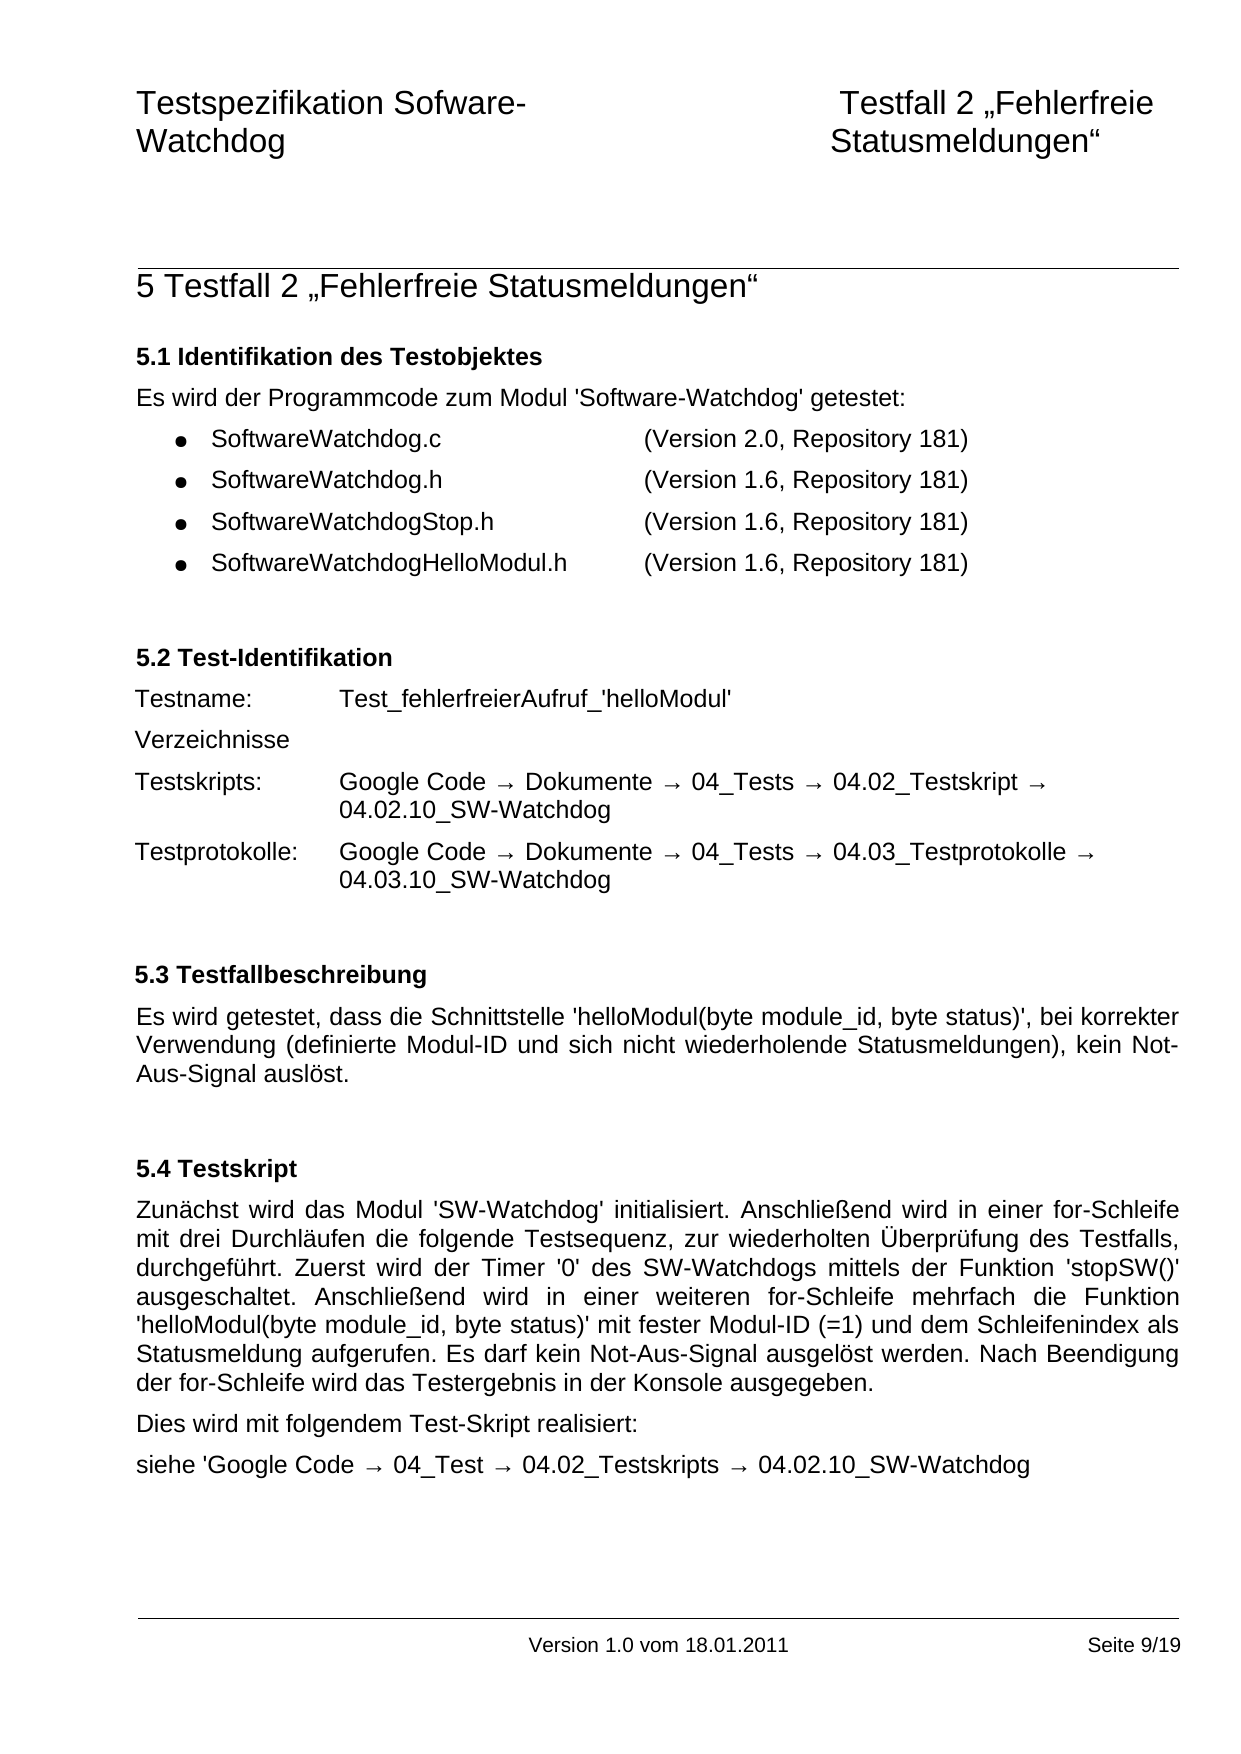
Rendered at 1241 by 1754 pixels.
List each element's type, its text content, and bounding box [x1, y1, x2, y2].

text Testname: Test_fehlerfreierAufruf_'helloModul' [134, 684, 1181, 713]
subtitle Testfallbeschreibung [134, 961, 1181, 989]
subtitle Test-Identifikation [136, 643, 1181, 672]
list SoftwareWatchdogStop.h (Version 1.6, Repository 181) [173, 507, 1181, 536]
subtitle Identifikation des Testobjektes [136, 342, 1181, 371]
text Testskripts: Google Code → Dokumente → 04_Tests → 04.02_Testskript → 04.02.10_SW-Watchdog [134, 767, 1181, 824]
list SoftwareWatchdog.h (Version 1.6, Repository 181) [173, 466, 1181, 494]
text Es wird der Programmcode zum Modul 'Software-Watchdog' getestet: [136, 383, 1181, 412]
subtitle Testfall 2 „Fehlerfreie Statusmeldungen“ [136, 289, 704, 304]
text Testprotokolle: Google Code → Dokumente → 04_Tests → 04.03_Testprotokolle → 04.03.10_SW-Watchdog [134, 837, 1181, 894]
text Zunächst wird das Modul 'SW-Watchdog' initialisiert. Anschließend wird in einer for-Schleife mit drei Durchläufen die folgende Testsequenz, zur wiederholten Überprüfung des Testfalls, durchgeführt. Zuerst wird der Timer '0' des SW-Watchdogs mittels der Funktion 'stopSW()' ausgeschaltet. Anschließend wird in einer weiteren for-Schleife mehrfach die Funktion 'helloModul(byte module_id, byte status)' mit fester Modul-ID (=1) und dem Schleifenindex als Statusmeldung aufgerufen. Es darf kein Not-Aus-Signal ausgelöst werden. Nach Beendigung der for-Schleife wird das Testergebnis in der Konsole ausgegeben. [136, 1196, 1181, 1397]
text Dies wird mit folgendem Test-Skript realisiert: [136, 1409, 1181, 1438]
text siehe 'Google Code → 04_Test → 04.02_Testskripts → 04.02.10_SW-Watchdog [136, 1451, 1181, 1479]
subtitle Testfall 2 „Fehlerfreie Statusmeldungen“ [703, 289, 1181, 304]
list SoftwareWatchdogHelloModul.h (Version 1.6, Repository 181) [173, 548, 1181, 577]
subtitle Testskript [136, 1154, 1181, 1183]
text Verzeichnisse [134, 726, 1181, 754]
list SoftwareWatchdog.c (Version 2.0, Repository 181) [173, 424, 1181, 453]
text Es wird getestet, dass die Schnittstelle 'helloModul(byte module_id, byte status)', bei korrekter Verwendung (definierte Modul-ID und sich nicht wiederholende Statusmeldungen), kein Not-Aus-Signal auslöst. [136, 1002, 1181, 1088]
